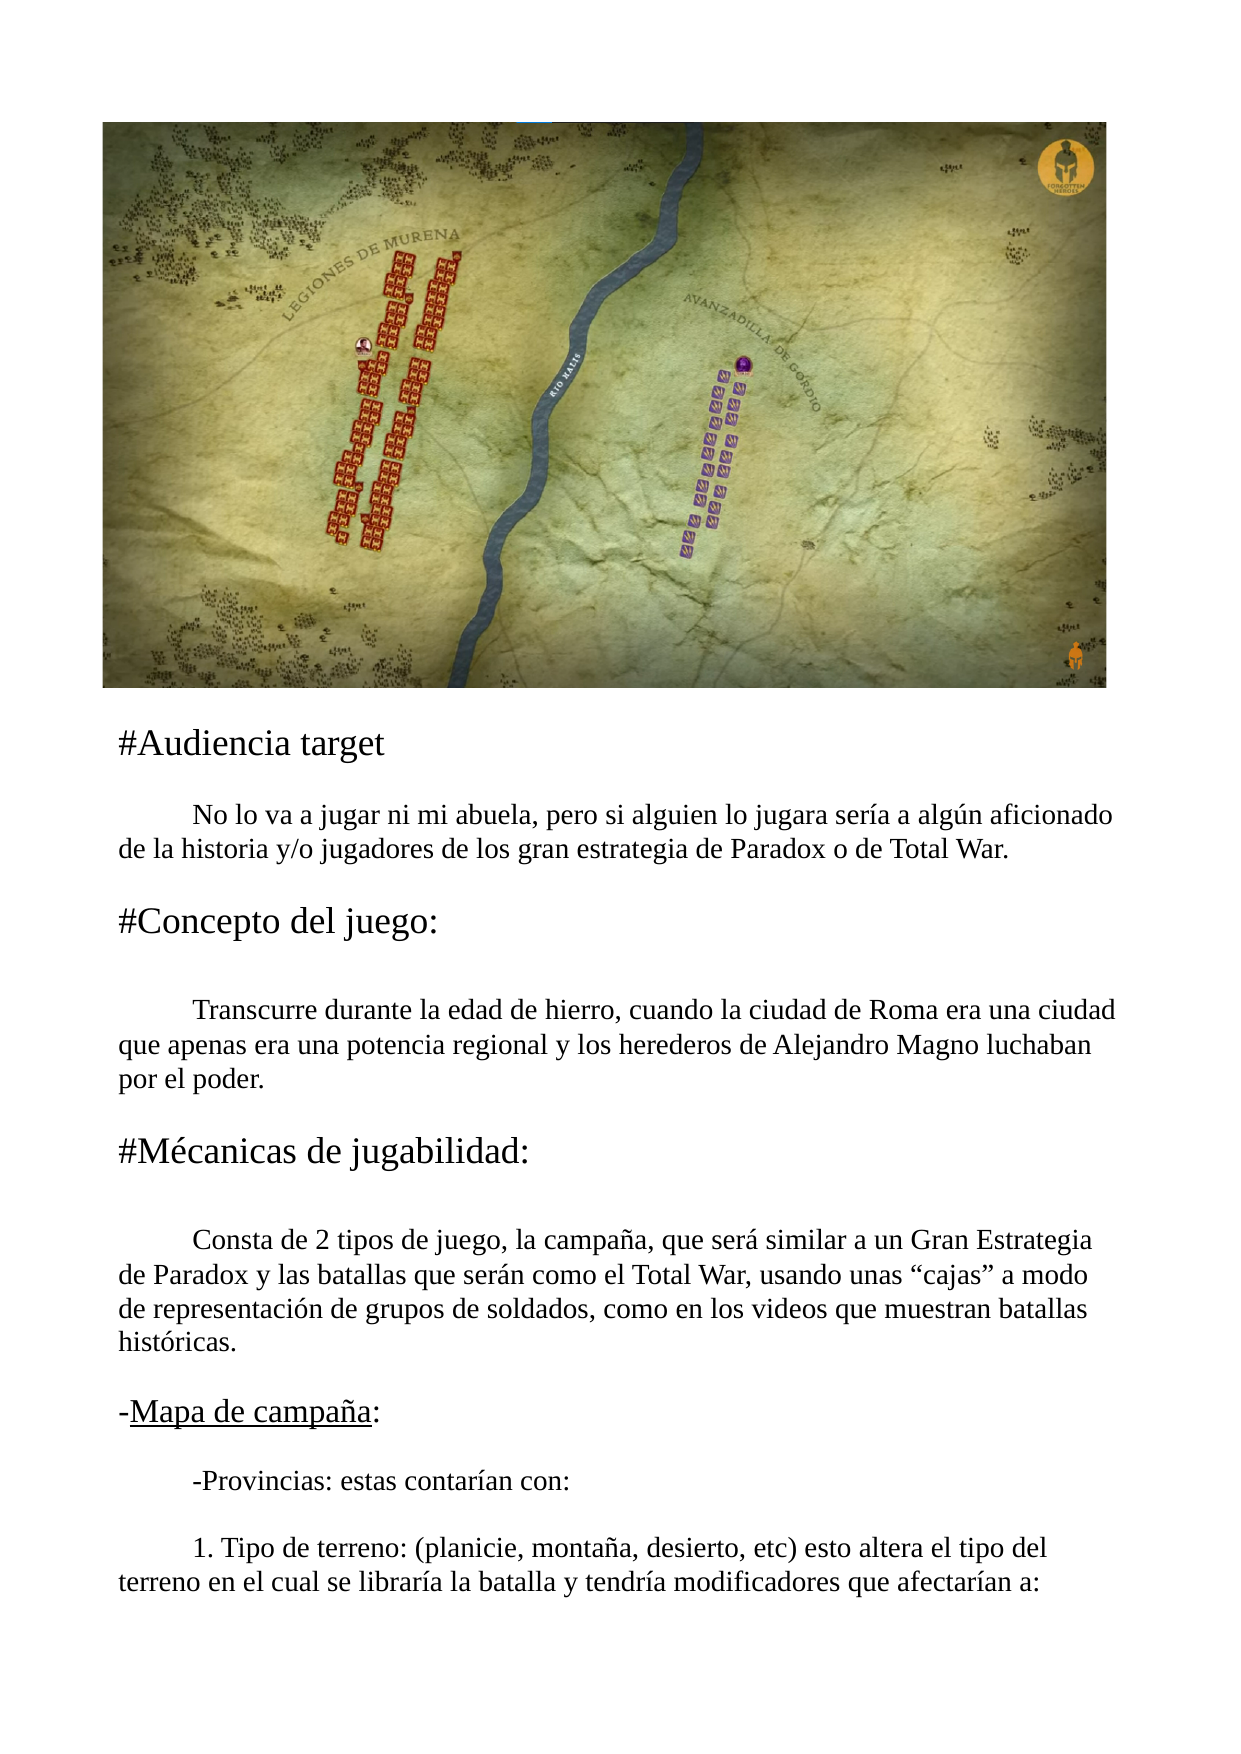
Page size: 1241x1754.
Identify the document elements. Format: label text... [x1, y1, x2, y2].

text -Provincias: estas contarían con: [118, 1463, 1122, 1497]
text No lo va a jugar ni mi abuela, pero si alguien lo jugara sería a algún aficionado de la historia y/o jugadores de los gran estrategia de Paradox o de Total War. [118, 797, 1122, 864]
text 1. Tipo de terreno: (planicie, montaña, desierto, etc) esto altera el tipo del terreno en el cual se libraría la batalla y tendría modificadores que afectarían a: [118, 1531, 1122, 1598]
text Consta de 2 tipos de juego, la campaña, que será similar a un Gran Estrategia de Paradox y las batallas que serán como el Total War, usando unas “cajas” a modo de representación de grupos de soldados, como en los videos que muestran batallas históricas. [118, 1214, 1122, 1358]
text -Mapa de campaña: [118, 1392, 1122, 1430]
text #Mécanicas de jugabilidad: [118, 1128, 1122, 1171]
picture [102, 122, 1107, 688]
text #Concepto del juego: [118, 898, 1122, 941]
text Transcurre durante la edad de hierro, cuando la ciudad de Roma era una ciudad que apenas era una potencia regional y los herederos de Alejandro Magno luchaban por el poder. [118, 984, 1122, 1094]
text #Audiencia target [118, 721, 1122, 764]
